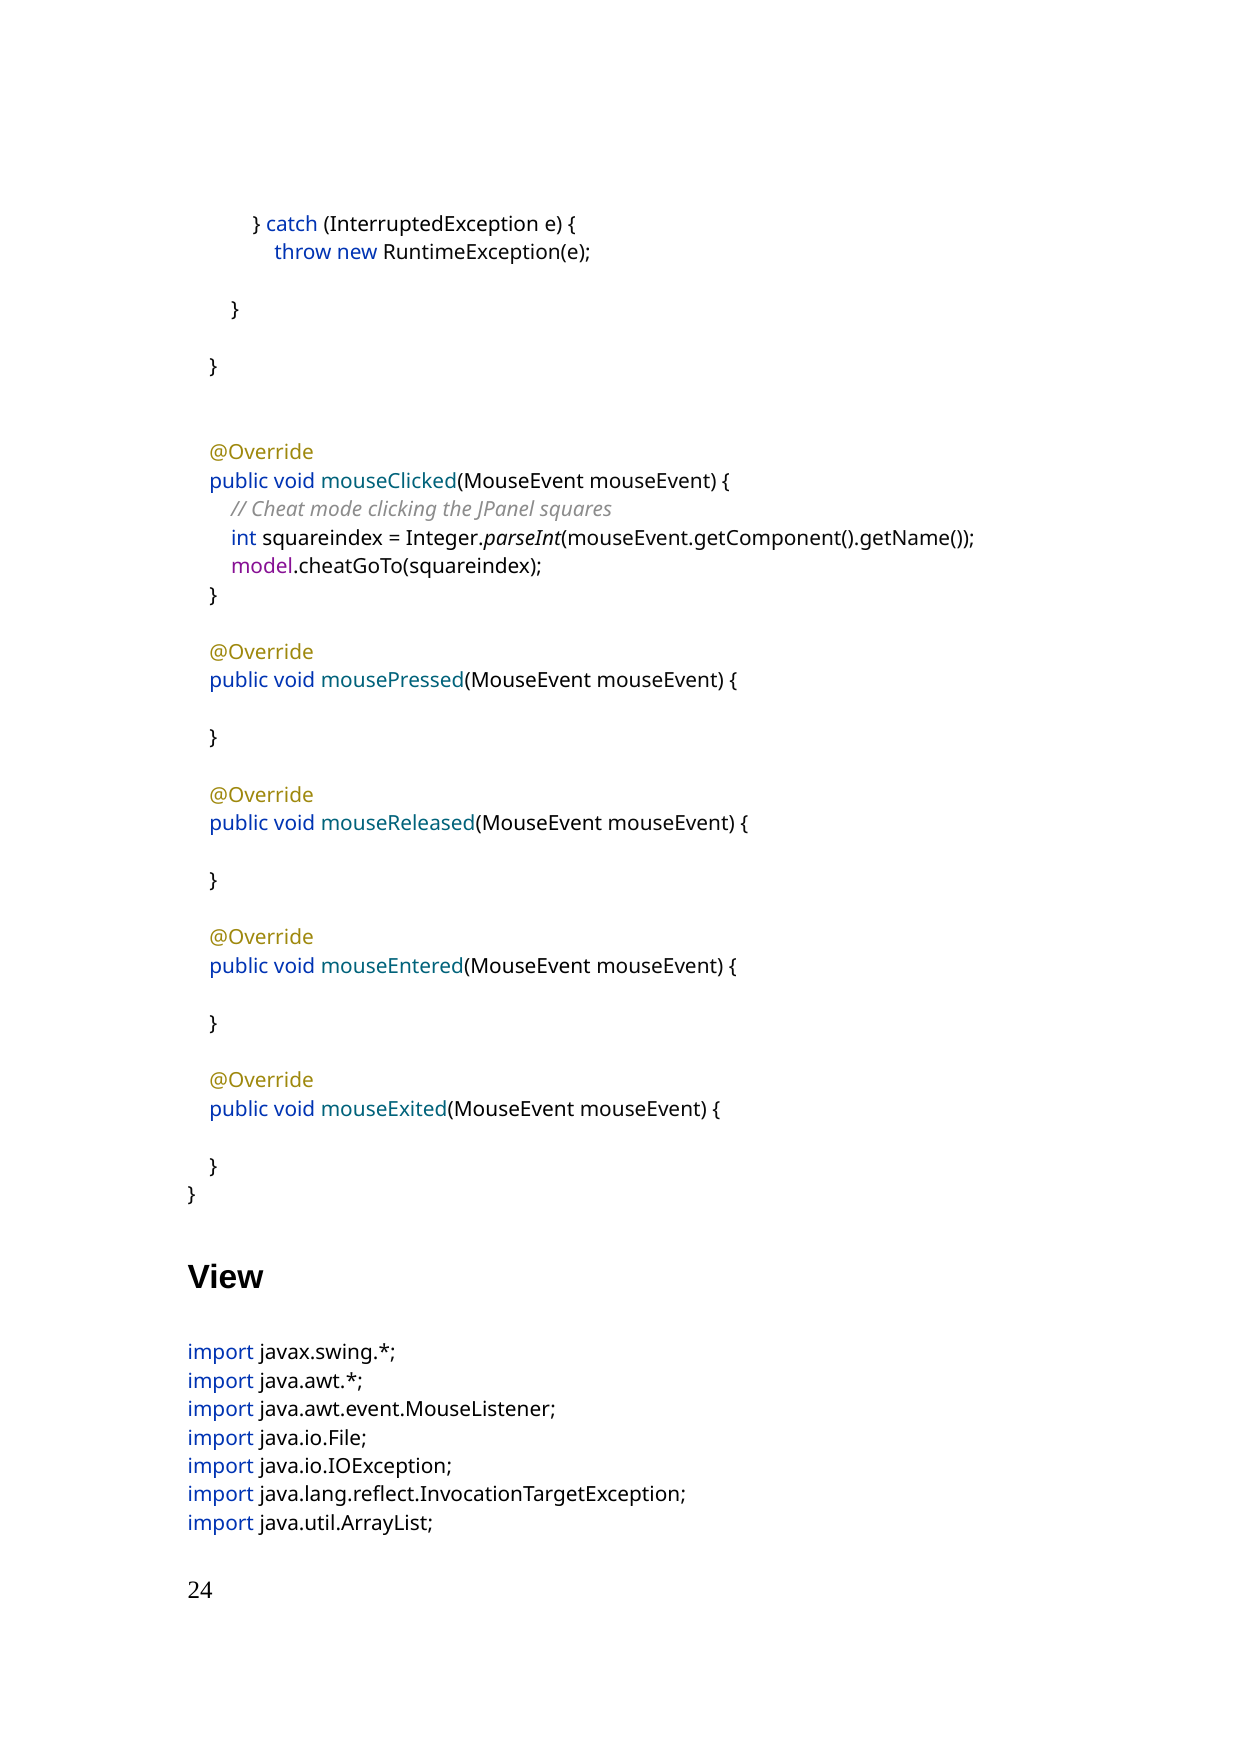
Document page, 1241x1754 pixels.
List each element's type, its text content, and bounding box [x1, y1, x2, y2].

text import javax.swing.*; import java.awt.*; import java.awt.event.MouseListener; import java.io.File; import java.io.IOException; import java.lang.reflect.InvocationTargetException; import java.util.ArrayList; [187, 1337, 1053, 1536]
text } catch (InterruptedException e) { throw new RuntimeException(e); } } @Override public void mouseClicked(MouseEvent mouseEvent) { // Cheat mode clicking the JPanel squares int squareindex = Integer.parseInt(mouseEvent.getComponent().getName()); model.cheatGoTo(squareindex); } @Override public void mousePressed(MouseEvent mouseEvent) { } @Override public void mouseReleased(MouseEvent mouseEvent) { } @Override public void mouseEntered(MouseEvent mouseEvent) { } @Override public void mouseExited(MouseEvent mouseEvent) { } } [187, 209, 1053, 1237]
subtitle View [187, 1257, 1053, 1296]
